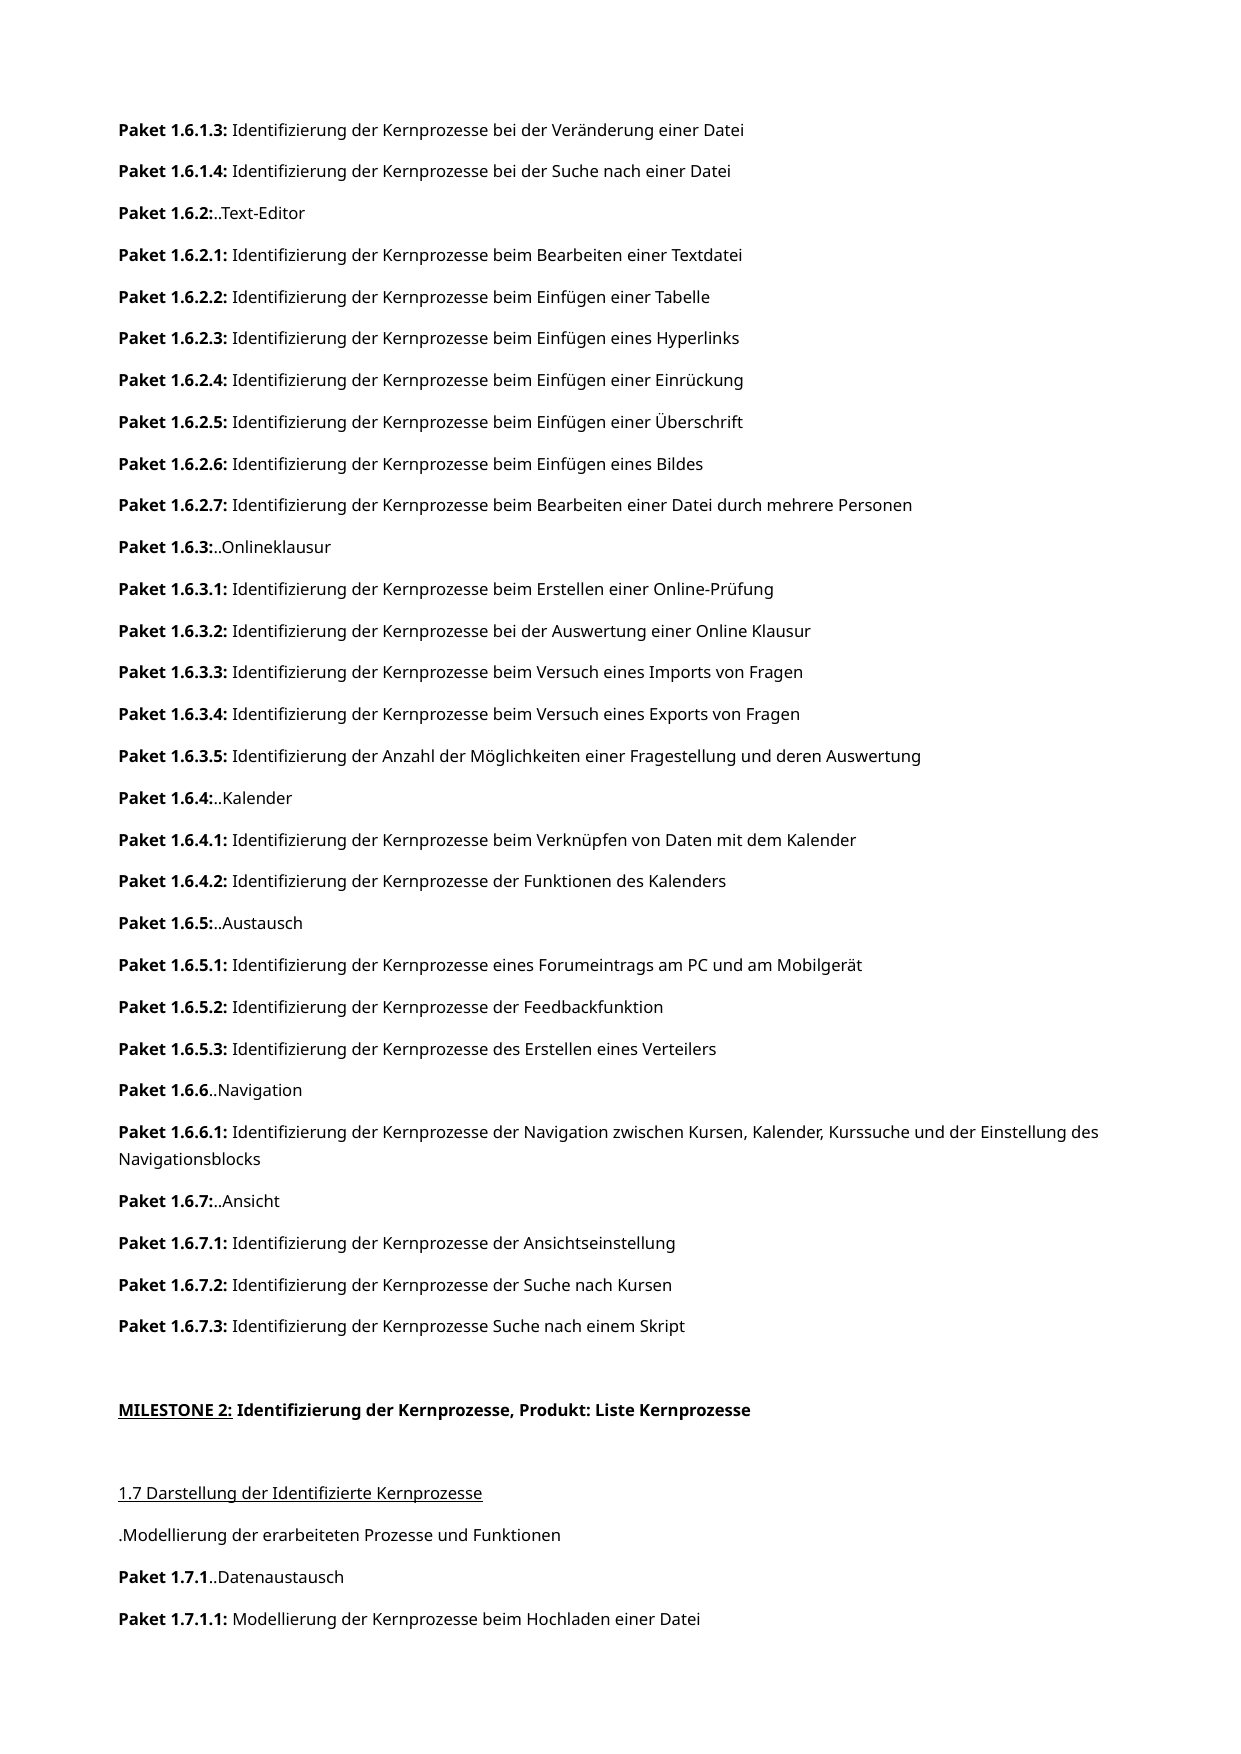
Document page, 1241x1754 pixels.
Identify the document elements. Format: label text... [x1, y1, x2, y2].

text .Modellierung der erarbeiteten Prozesse und Funktionen [118, 1524, 1122, 1546]
text Paket 1.6.1.4: Identifizierung der Kernprozesse bei der Suche nach einer Datei [118, 160, 1122, 183]
text Paket 1.6.3.1: Identifizierung der Kernprozesse beim Erstellen einer Online-Prüfung [118, 578, 1122, 600]
text Paket 1.6.2.2: Identifizierung der Kernprozesse beim Einfügen einer Tabelle [118, 285, 1122, 308]
text Paket 1.6.4.1: Identifizierung der Kernprozesse beim Verknüpfen von Daten mit dem Kalender [118, 828, 1122, 851]
text Paket 1.6.3:..Onlineklausur [118, 536, 1122, 558]
text Paket 1.6.2.3: Identifizierung der Kernprozesse beim Einfügen eines Hyperlinks [118, 327, 1122, 350]
text 1.7 Darstellung der Identifizierte Kernprozesse [118, 1482, 1122, 1505]
text Paket 1.6.3.3: Identifizierung der Kernprozesse beim Versuch eines Imports von Fragen [118, 661, 1122, 684]
text Paket 1.6.2.4: Identifizierung der Kernprozesse beim Einfügen einer Einrückung [118, 369, 1122, 391]
text Paket 1.6.7.3: Identifizierung der Kernprozesse Suche nach einem Skript [118, 1315, 1122, 1338]
text Paket 1.6.5:..Austausch [118, 912, 1122, 934]
text Paket 1.6.7.1: Identifizierung der Kernprozesse der Ansichtseinstellung [118, 1231, 1122, 1254]
text Paket 1.6.4.2: Identifizierung der Kernprozesse der Funktionen des Kalenders [118, 870, 1122, 893]
text Paket 1.6.5.3: Identifizierung der Kernprozesse des Erstellen eines Verteilers [118, 1037, 1122, 1060]
text Paket 1.6.6..Navigation [118, 1079, 1122, 1102]
text Paket 1.6.2.1: Identifizierung der Kernprozesse beim Bearbeiten einer Textdatei [118, 243, 1122, 266]
text Paket 1.6.6.1: Identifizierung der Kernprozesse der Navigation zwischen Kursen, Kalender, Kurssuche und der Einstellung des Navigationsblocks [118, 1121, 1122, 1171]
text MILESTONE 2: Identifizierung der Kernprozesse, Produkt: Liste Kernprozesse [118, 1398, 1122, 1421]
text Paket 1.6.7.2: Identifizierung der Kernprozesse der Suche nach Kursen [118, 1273, 1122, 1296]
text Paket 1.6.4:..Kalender [118, 786, 1122, 809]
text Paket 1.6.2.7: Identifizierung der Kernprozesse beim Bearbeiten einer Datei durch mehrere Personen [118, 494, 1122, 517]
text Paket 1.6.5.1: Identifizierung der Kernprozesse eines Forumeintrags am PC und am Mobilgerät [118, 953, 1122, 976]
text Paket 1.6.2.6: Identifizierung der Kernprozesse beim Einfügen eines Bildes [118, 452, 1122, 475]
text Paket 1.6.7:..Ansicht [118, 1189, 1122, 1212]
text Paket 1.6.2:..Text-Editor [118, 202, 1122, 224]
text Paket 1.6.3.5: Identifizierung der Anzahl der Möglichkeiten einer Fragestellung und deren Auswertung [118, 745, 1122, 767]
text Paket 1.7.1..Datenaustausch [118, 1566, 1122, 1588]
text Paket 1.7.1.1: Modellierung der Kernprozesse beim Hochladen einer Datei [118, 1607, 1122, 1630]
text Paket 1.6.5.2: Identifizierung der Kernprozesse der Feedbackfunktion [118, 995, 1122, 1018]
text Paket 1.6.3.4: Identifizierung der Kernprozesse beim Versuch eines Exports von Fragen [118, 703, 1122, 726]
text Paket 1.6.2.5: Identifizierung der Kernprozesse beim Einfügen einer Überschrift [118, 411, 1122, 433]
text Paket 1.6.1.3: Identifizierung der Kernprozesse bei der Veränderung einer Datei [118, 118, 1122, 141]
text Paket 1.6.3.2: Identifizierung der Kernprozesse bei der Auswertung einer Online Klausur [118, 619, 1122, 642]
